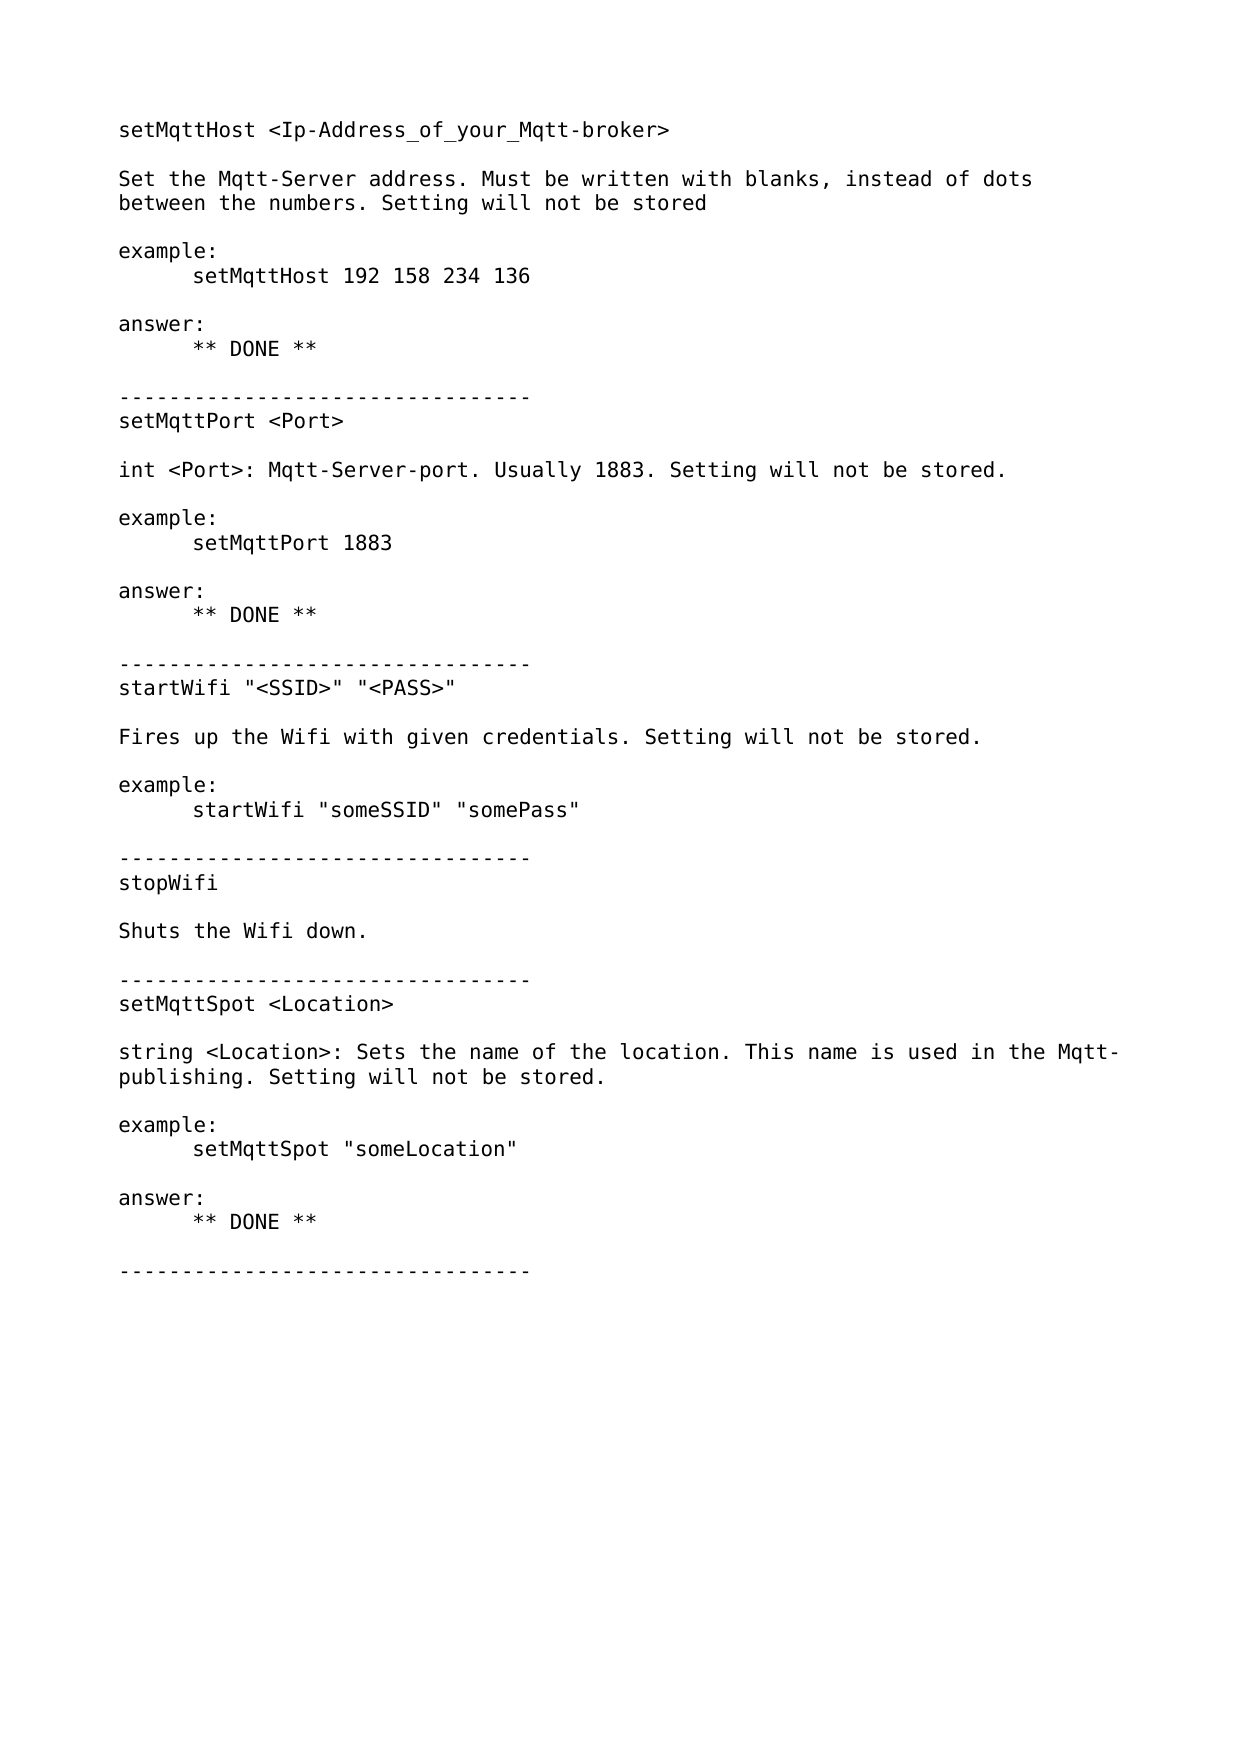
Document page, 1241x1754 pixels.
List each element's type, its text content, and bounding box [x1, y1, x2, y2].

text setMqttHost 192 158 234 136 [118, 264, 1122, 288]
text int <Port>: Mqtt-Server-port. Usually 1883. Setting will not be stored. [118, 458, 1122, 482]
text --------------------------------- [118, 385, 1122, 409]
text example: [118, 773, 1122, 798]
text string <Location>: Sets the name of the location. This name is used in the Mqtt-publishing. Setting will not be stored. [118, 1040, 1122, 1089]
text answer: [118, 579, 1122, 603]
text answer: [118, 1186, 1122, 1210]
text startWifi "<SSID>" "<PASS>" [118, 676, 1122, 701]
text Fires up the Wifi with given credentials. Setting will not be stored. [118, 725, 1122, 749]
text --------------------------------- [118, 1259, 1122, 1283]
text --------------------------------- [118, 652, 1122, 676]
text startWifi "someSSID" "somePass" [118, 798, 1122, 822]
text setMqttPort <Port> [118, 409, 1122, 434]
text example: [118, 239, 1122, 264]
text setMqttHost <Ip-Address_of_your_Mqtt-broker> [118, 118, 1122, 142]
text --------------------------------- [118, 968, 1122, 992]
text answer: [118, 312, 1122, 337]
text ** DONE ** [118, 1210, 1122, 1234]
text setMqttSpot <Location> [118, 992, 1122, 1016]
text stopWifi [118, 871, 1122, 895]
text Set the Mqtt-Server address. Must be written with blanks, instead of dots between the numbers. Setting will not be stored [118, 167, 1122, 215]
text setMqttSpot "someLocation" [118, 1137, 1122, 1162]
text Shuts the Wifi down. [118, 919, 1122, 943]
text ** DONE ** [118, 337, 1122, 361]
text --------------------------------- [118, 846, 1122, 871]
text ** DONE ** [118, 603, 1122, 628]
text example: [118, 506, 1122, 531]
text setMqttPort 1883 [118, 531, 1122, 555]
text example: [118, 1113, 1122, 1137]
